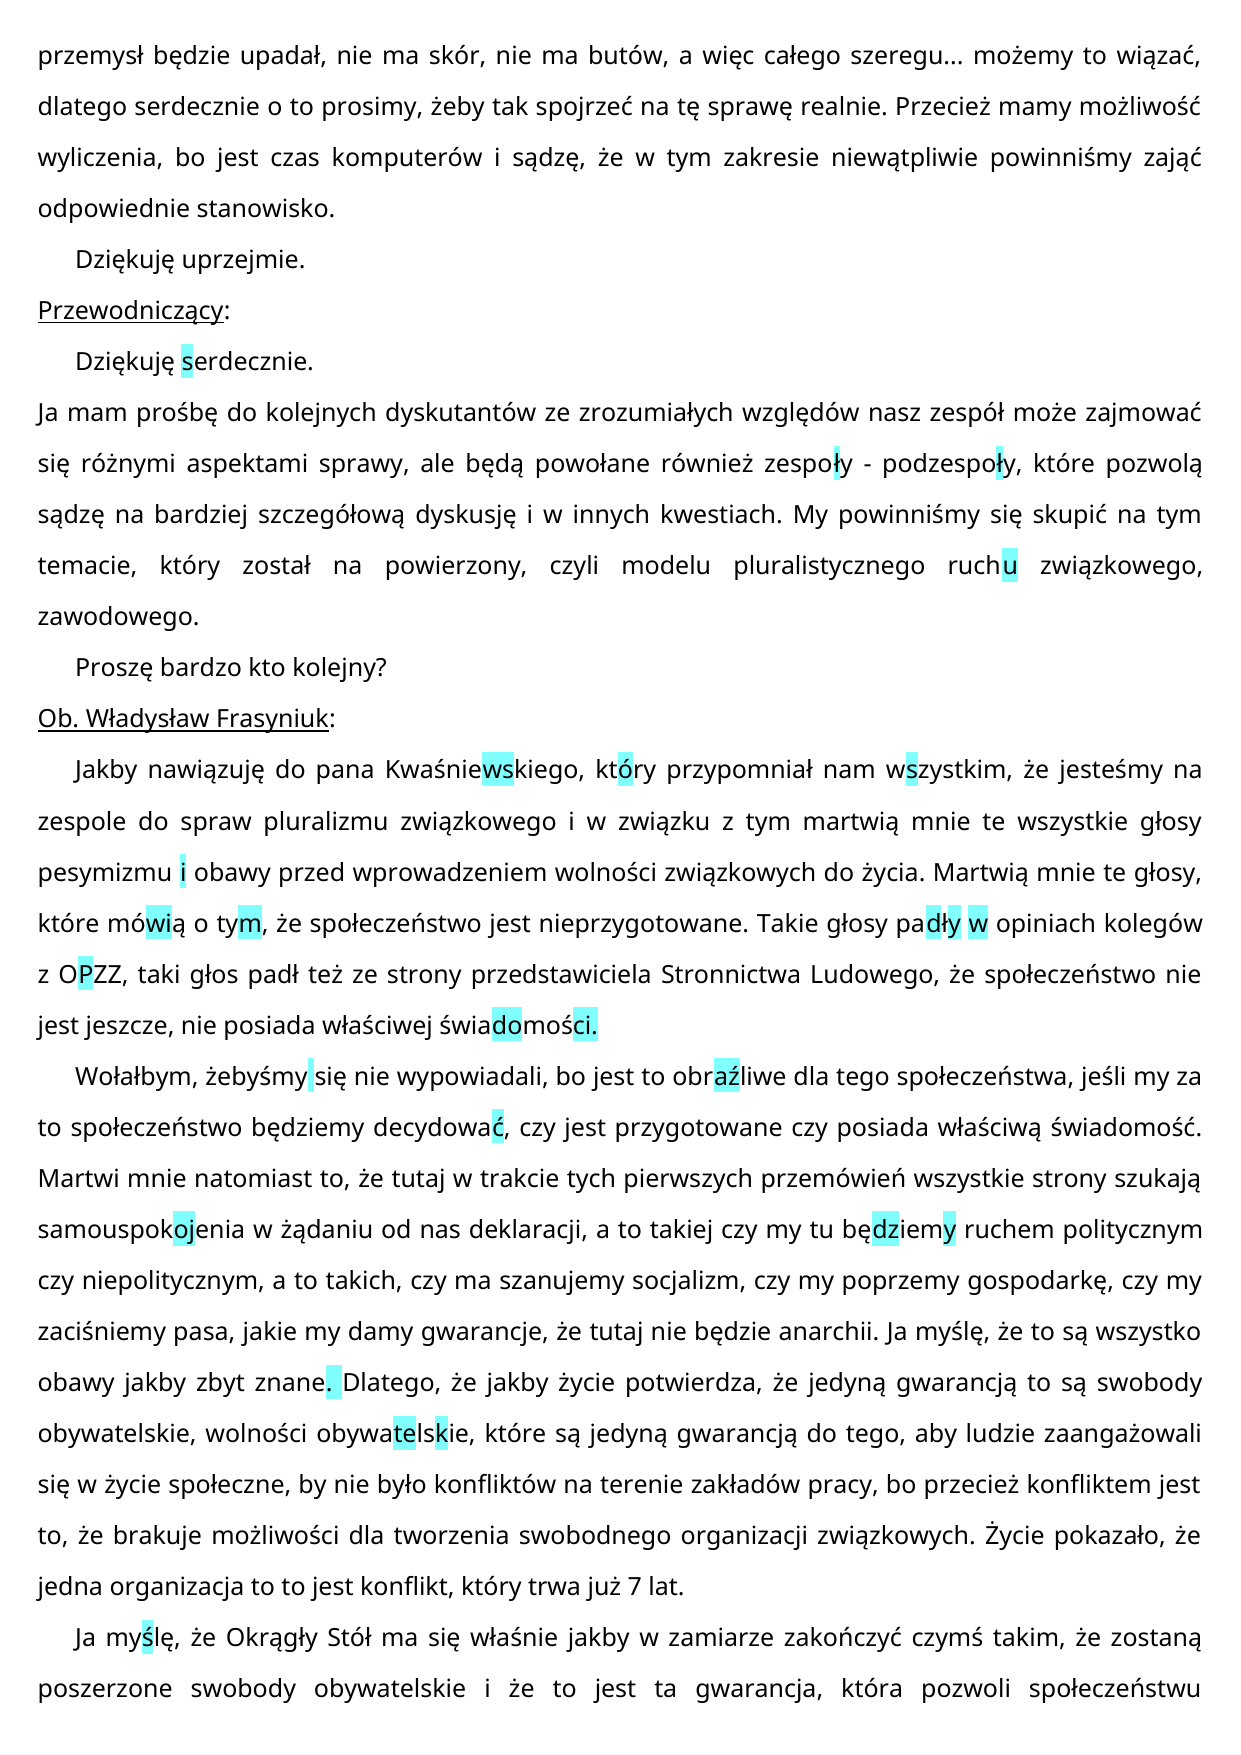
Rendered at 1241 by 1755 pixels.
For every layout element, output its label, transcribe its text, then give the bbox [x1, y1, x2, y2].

text przemysł będzie upadał, nie ma skór, nie ma butów, a więc całego szeregu... możemy to wiązać, dlatego serdecznie o to prosimy, żeby tak spojrzeć na tę sprawę realnie. Przecież mamy możliwość wyliczenia, bo jest czas komputerów i sądzę, że w tym zakresie niewątpliwie powinniśmy zająć odpowiednie stanowisko. [37, 37, 1203, 225]
text Jakby nawiązuję do pana Kwaśniewskiego, który przypomniał nam wszystkim, że jesteśmy na zespole do spraw pluralizmu związkowego i w związku z tym martwią mnie te wszystkie głosy pesymizmu i obawy przed wprowadzeniem wolności związkowych do życia. Martwią mnie te głosy, które mówią o tym, że społeczeństwo jest nieprzygotowane. Takie głosy padły w opiniach kolegów z OPZZ, taki głos padł też ze strony przedstawiciela Stronnictwa Ludowego, że społeczeństwo nie jest jeszcze, nie posiada właściwej świadomości. [37, 752, 1203, 1041]
text Przewodniczący: [37, 293, 1203, 327]
text Wołałbym, żebyśmy się nie wypowiadali, bo jest to obraźliwe dla tego społeczeństwa, jeśli my za to społeczeństwo będziemy decydować, czy jest przygotowane czy posiada właściwą świadomość. Martwi mnie natomiast to, że tutaj w trakcie tych pierwszych przemówień wszystkie strony szukają samouspokojenia w żądaniu od nas deklaracji, a to takiej czy my tu będziemy ruchem politycznym czy niepolitycznym, a to takich, czy ma szanujemy socjalizm, czy my poprzemy gospodarkę, czy my zaciśniemy pasa, jakie my damy gwarancje, że tutaj nie będzie anarchii. Ja myślę, że to są wszystko obawy jakby zbyt znane. Dlatego, że jakby życie potwierdza, że jedyną gwarancją to są swobody obywatelskie, wolności obywatelskie, które są jedyną gwarancją do tego, aby ludzie zaangażowali się w życie społeczne, by nie było konfliktów na terenie zakładów pracy, bo przecież konfliktem jest to, że brakuje możliwości dla tworzenia swobodnego organizacji związkowych. Życie pokazało, że jedna organizacja to to jest konflikt, który trwa już 7 lat. [37, 1058, 1203, 1603]
text Dziękuję uprzejmie. [37, 242, 1203, 276]
text Dziękuję serdecznie. [37, 344, 1203, 378]
text Ja myślę, że Okrągły Stół ma się właśnie jakby w zamiarze zakończyć czymś takim, że zostaną poszerzone swobody obywatelskie i że to jest ta gwarancja, która pozwoli społeczeństwu [37, 1620, 1203, 1705]
text Ob. Władysław Frasyniuk: [37, 701, 1203, 735]
text Ja mam prośbę do kolejnych dyskutantów ze zrozumiałych względów nasz zespół może zajmować się różnymi aspektami sprawy, ale będą powołane również zespoły - podzespoły, które pozwolą sądzę na bardziej szczegółową dyskusję i w innych kwestiach. My powinniśmy się skupić na tym temacie, który został na powierzony, czyli modelu pluralistycznego ruchu związkowego, zawodowego. [37, 395, 1203, 633]
text Proszę bardzo kto kolejny? [37, 650, 1203, 684]
